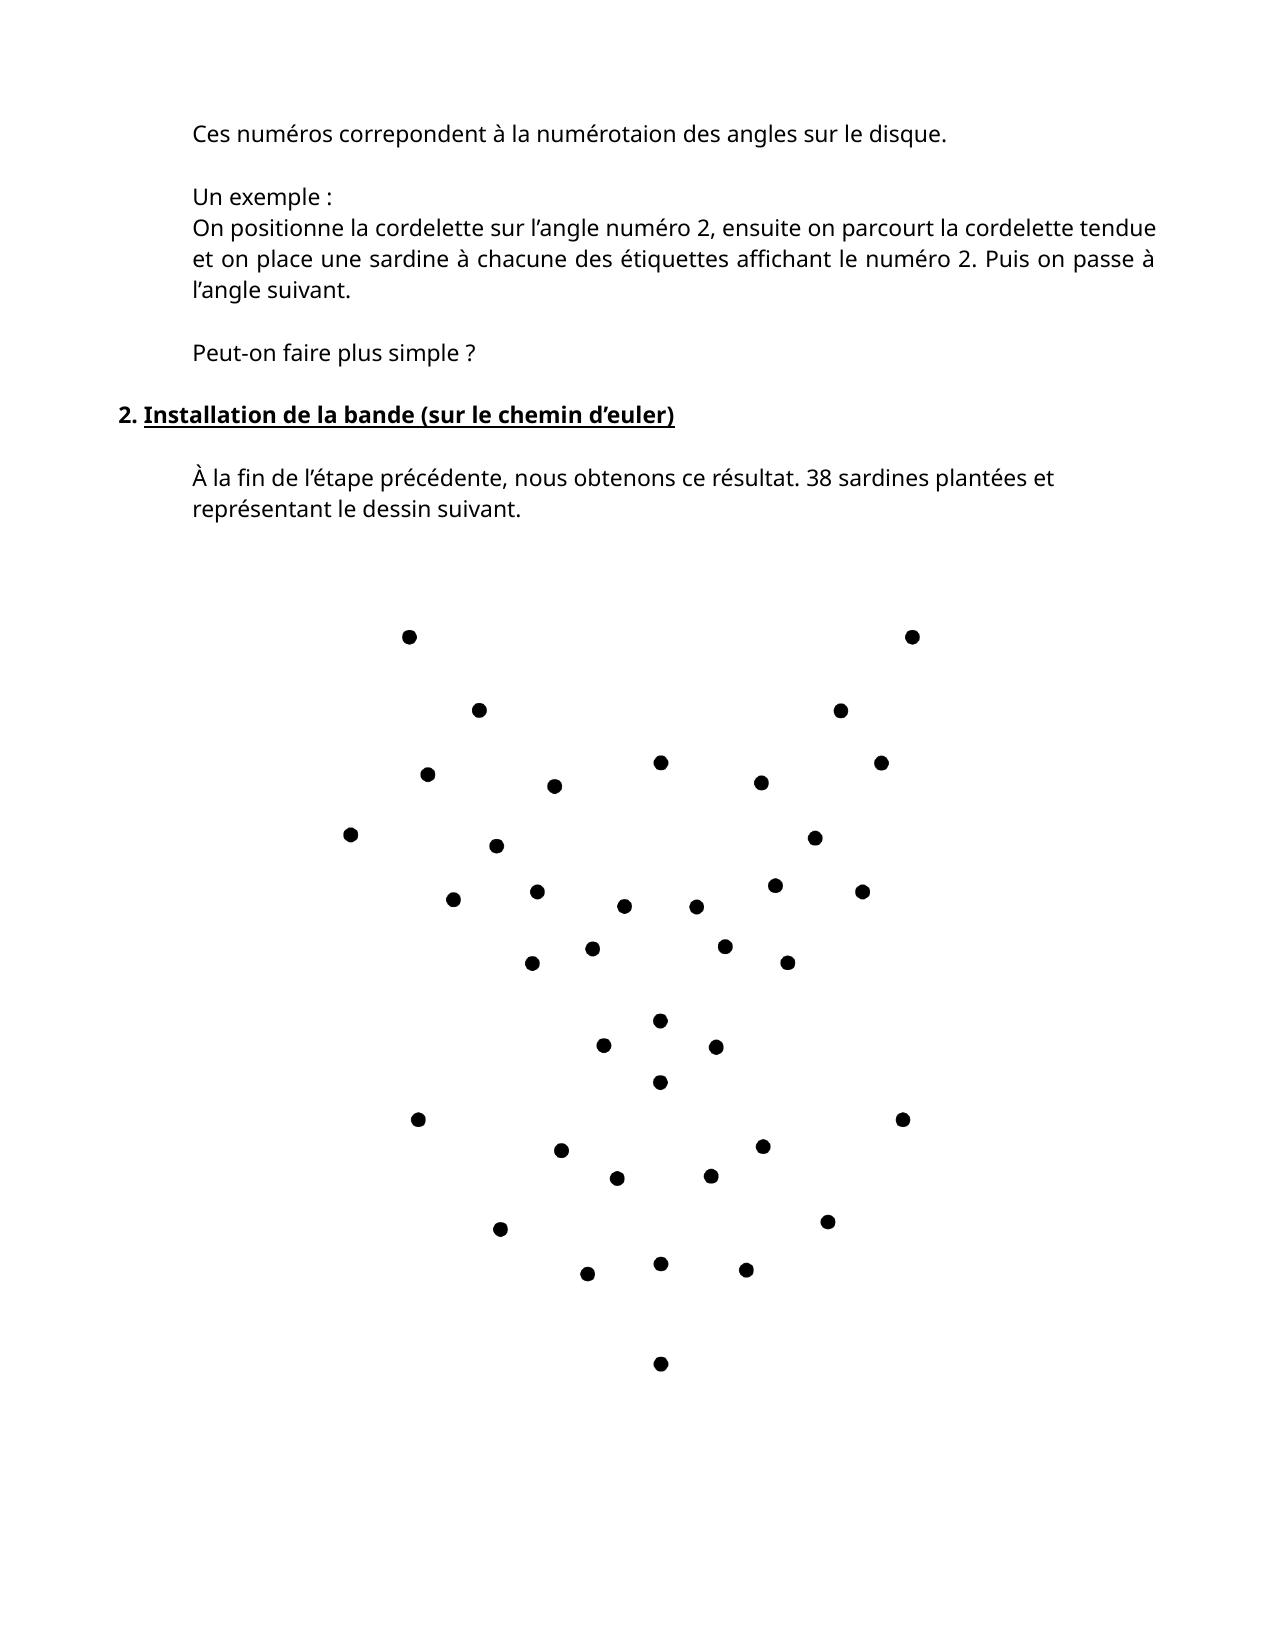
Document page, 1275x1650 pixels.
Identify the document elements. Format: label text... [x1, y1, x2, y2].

text À la fin de l’étape précédente, nous obtenons ce résultat. 38 sardines plantées et représentant le dessin suivant. [192, 462, 1157, 524]
text Peut-on faire plus simple ? [192, 337, 1157, 368]
text On positionne la cordelette sur l’angle numéro 2, ensuite on parcourt la cordelette tendue et on place une sardine à chacune des étiquettes affichant le numéro 2. Puis on passe à l’angle suivant. [192, 212, 1157, 306]
picture [327, 555, 948, 1433]
text Ces numéros correpondent à la numérotaion des angles sur le disque. [192, 118, 1157, 149]
text Un exemple : [192, 181, 1157, 212]
text 2. Installation de la bande (sur le chemin d’euler) [118, 399, 1157, 431]
